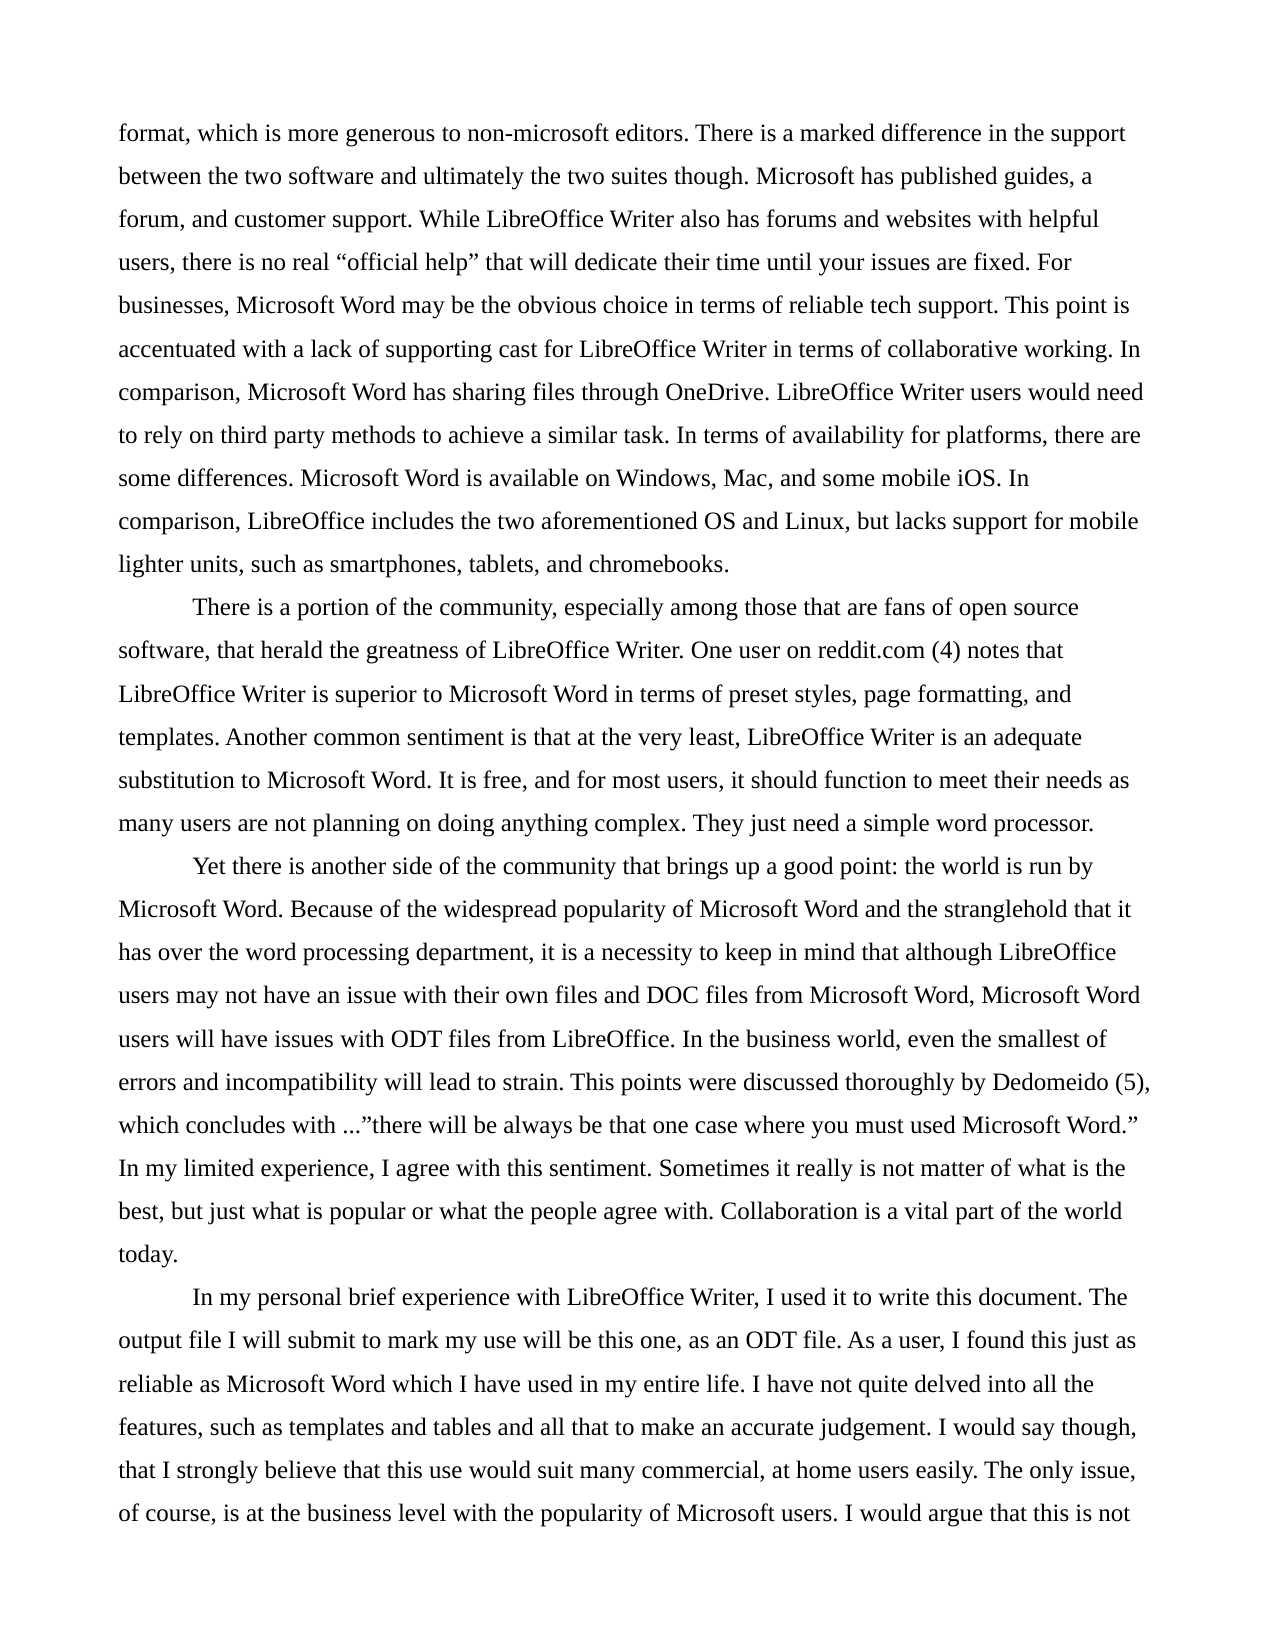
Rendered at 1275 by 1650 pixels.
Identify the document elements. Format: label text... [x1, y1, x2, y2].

text There is a portion of the community, especially among those that are fans of open source software, that herald the greatness of LibreOffice Writer. One user on reddit.com (4) notes that LibreOffice Writer is superior to Microsoft Word in terms of preset styles, page formatting, and templates. Another common sentiment is that at the very least, LibreOffice Writer is an adequate substitution to Microsoft Word. It is free, and for most users, it should function to meet their needs as many users are not planning on doing anything complex. They just need a simple word processor. [118, 592, 1157, 837]
text format, which is more generous to non-microsoft editors. There is a marked difference in the support between the two software and ultimately the two suites though. Microsoft has published guides, a forum, and customer support. While LibreOffice Writer also has forums and websites with helpful users, there is no real “official help” that will dedicate their time until your issues are fixed. For businesses, Microsoft Word may be the obvious choice in terms of reliable tech support. This point is accentuated with a lack of supporting cast for LibreOffice Writer in terms of collaborative working. In comparison, Microsoft Word has sharing files through OneDrive. LibreOffice Writer users would need to rely on third party methods to achieve a similar task. In terms of availability for platforms, there are some differences. Microsoft Word is available on Windows, Mac, and some mobile iOS. In comparison, LibreOffice includes the two aforementioned OS and Linux, but lacks support for mobile lighter units, such as smartphones, tablets, and chromebooks. [118, 118, 1157, 578]
text In my personal brief experience with LibreOffice Writer, I used it to write this document. The output file I will submit to mark my use will be this one, as an ODT file. As a user, I found this just as reliable as Microsoft Word which I have used in my entire life. I have not quite delved into all the features, such as templates and tables and all that to make an accurate judgement. I would say though, that I strongly believe that this use would suit many commercial, at home users easily. The only issue, of course, is at the business level with the popularity of Microsoft users. I would argue that this is not [118, 1282, 1157, 1527]
text Yet there is another side of the community that brings up a good point: the world is run by Microsoft Word. Because of the widespread popularity of Microsoft Word and the stranglehold that it has over the word processing department, it is a necessity to keep in mind that although LibreOffice users may not have an issue with their own files and DOC files from Microsoft Word, Microsoft Word users will have issues with ODT files from LibreOffice. In the business world, even the smallest of errors and incompatibility will lead to strain. This points were discussed thoroughly by Dedomeido (5), which concludes with ...”there will be always be that one case where you must used Microsoft Word.” In my limited experience, I agree with this sentiment. Sometimes it really is not matter of what is the best, but just what is popular or what the people agree with. Collaboration is a vital part of the world today. [118, 851, 1157, 1268]
